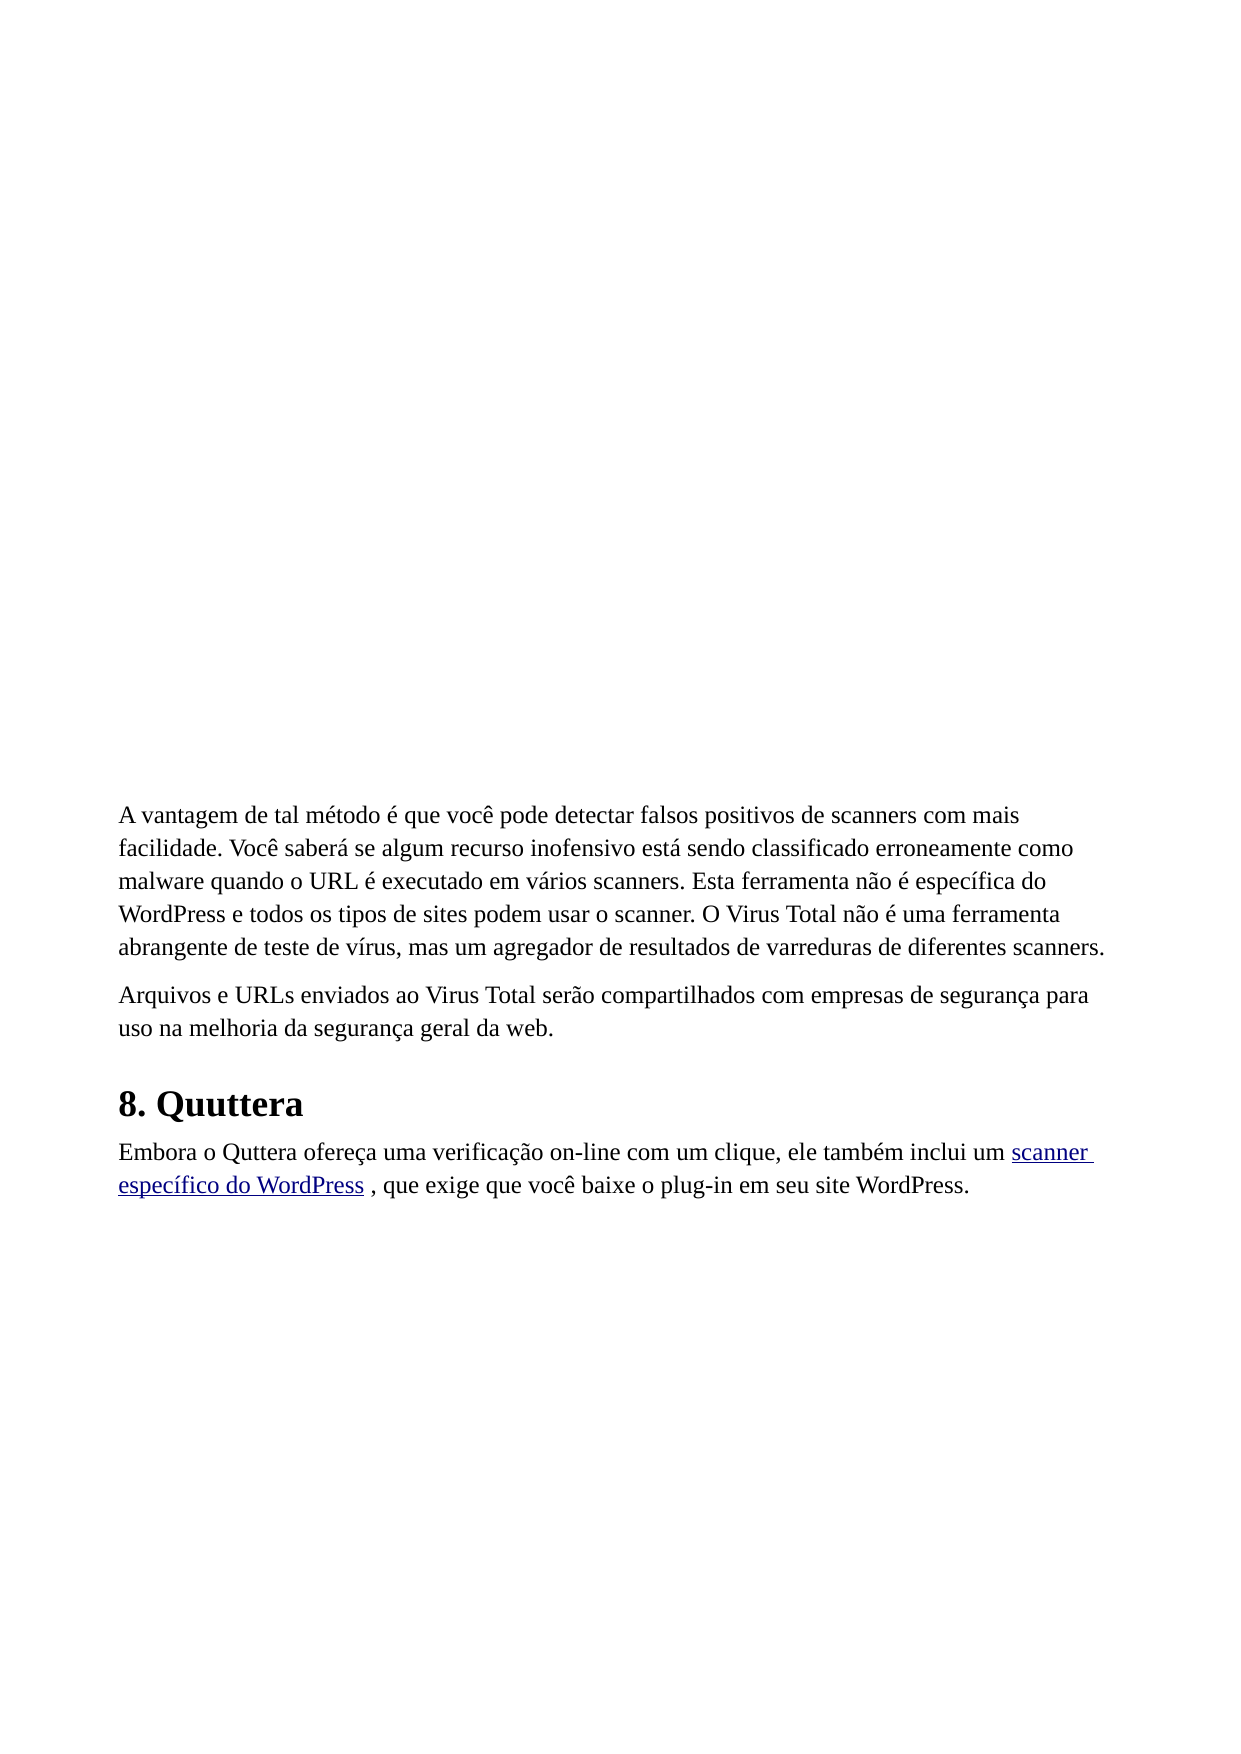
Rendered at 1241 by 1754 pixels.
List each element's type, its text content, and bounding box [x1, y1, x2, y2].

text Embora o Quttera ofereça uma verificação on-line com um clique, ele também inclui um scanner específico do WordPress , que exige que você baixe o plug-in em seu site WordPress. [118, 1137, 1122, 1199]
subtitle 8. Quuttera [118, 1081, 1122, 1124]
text Arquivos e URLs enviados ao Virus Total serão compartilhados com empresas de segurança para uso na melhoria da segurança geral da web. [118, 980, 1122, 1042]
text A vantagem de tal método é que você pode detectar falsos positivos de scanners com mais facilidade. Você saberá se algum recurso inofensivo está sendo classificado erroneamente como malware quando o URL é executado em vários scanners. Esta ferramenta não é específica do WordPress e todos os tipos de sites podem usar o scanner. O Virus Total não é uma ferramenta abrangente de teste de vírus, mas um agregador de resultados de varreduras de diferentes scanners. [118, 800, 1122, 961]
